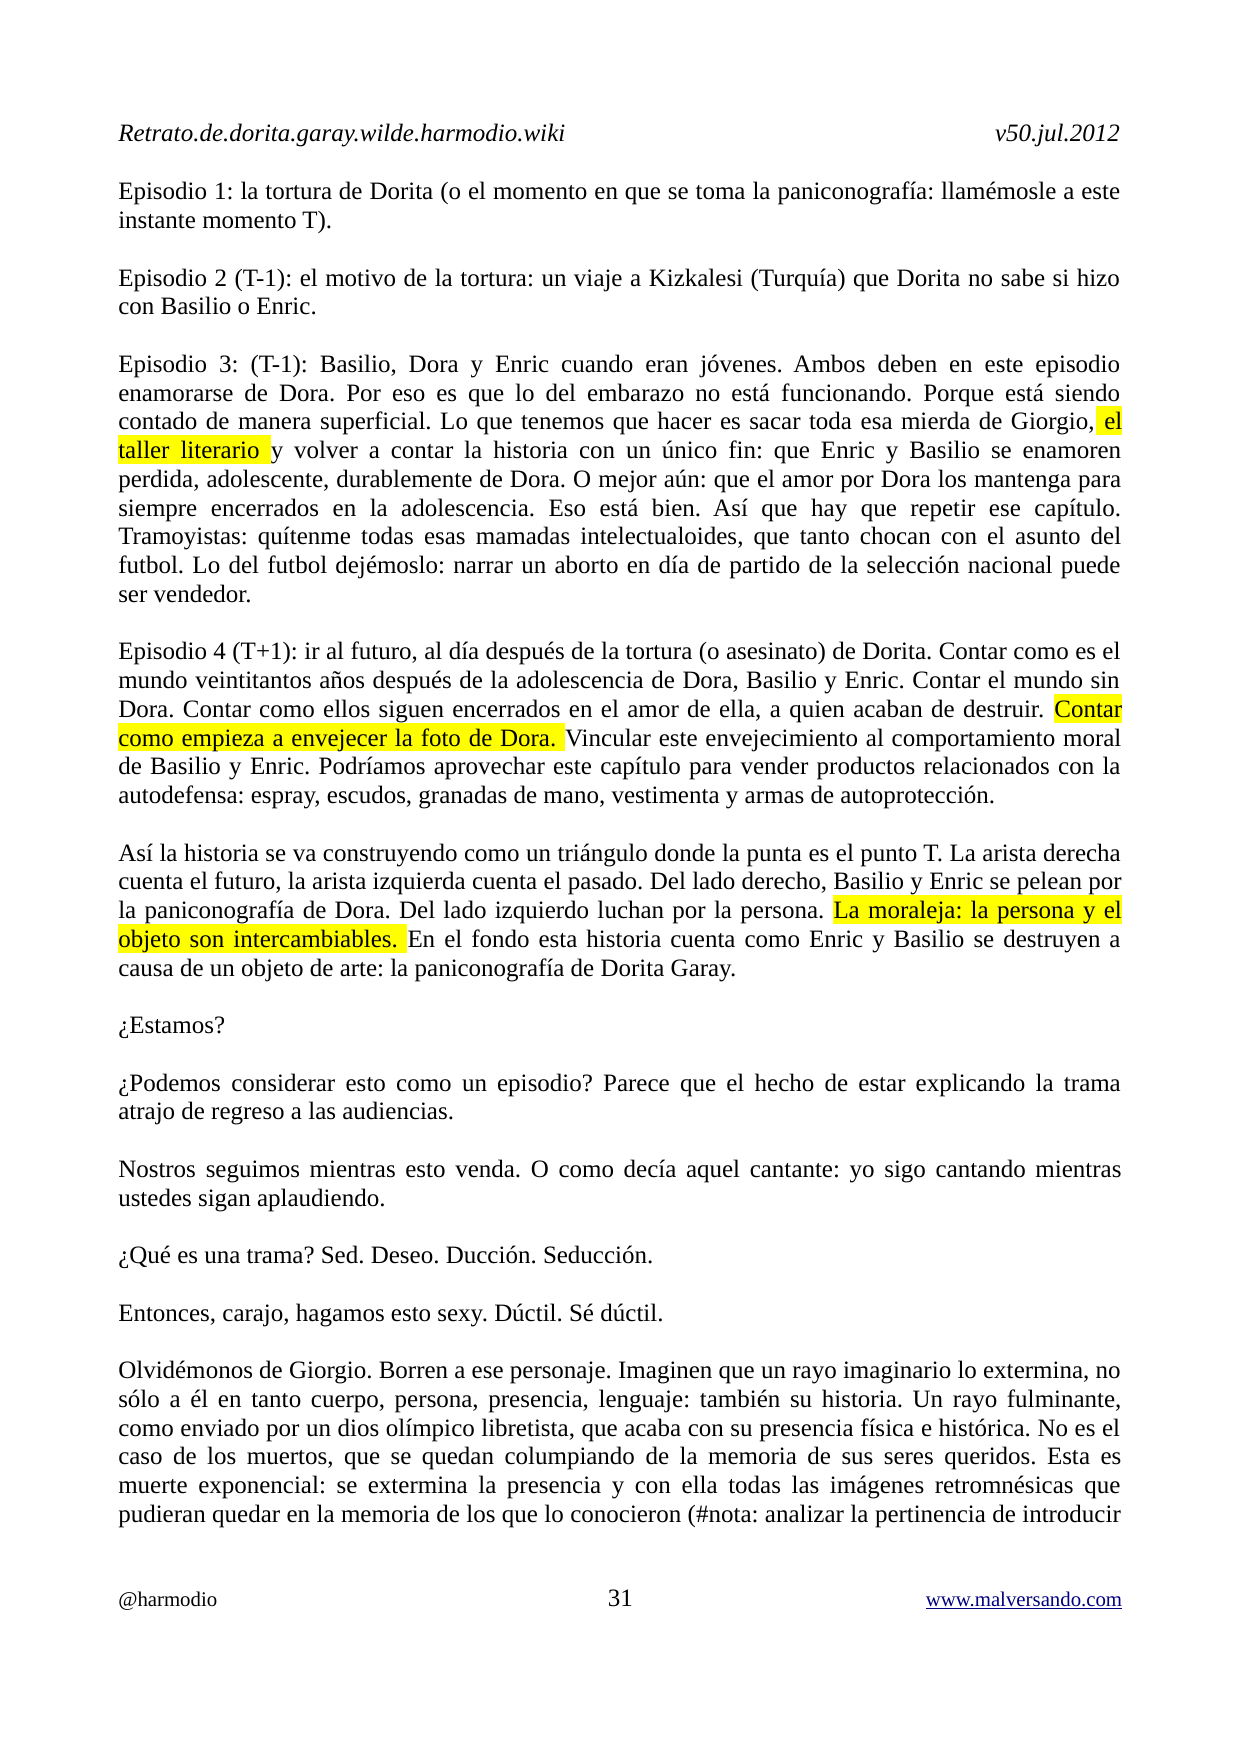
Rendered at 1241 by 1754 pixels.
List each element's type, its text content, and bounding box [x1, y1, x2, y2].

text Episodio 3: (T-1): Basilio, Dora y Enric cuando eran jóvenes. Ambos deben en este episodio enamorarse de Dora. Por eso es que lo del embarazo no está funcionando. Porque está siendo contado de manera superficial. Lo que tenemos que hacer es sacar toda esa mierda de Giorgio, el taller literario y volver a contar la historia con un único fin: que Enric y Basilio se enamoren perdida, adolescente, durablemente de Dora. O mejor aún: que el amor por Dora los mantenga para siempre encerrados en la adolescencia. Eso está bien. Así que hay que repetir ese capítulo. Tramoyistas: quítenme todas esas mamadas intelectualoides, que tanto chocan con el asunto del futbol. Lo del futbol dejémoslo: narrar un aborto en día de partido de la selección nacional puede ser vendedor. [118, 349, 1122, 608]
text Entonces, carajo, hagamos esto sexy. Dúctil. Sé dúctil. [118, 1298, 1122, 1326]
text Nostros seguimos mientras esto venda. O como decía aquel cantante: yo sigo cantando mientras ustedes sigan aplaudiendo. [118, 1154, 1122, 1211]
text Episodio 2 (T-1): el motivo de la tortura: un viaje a Kizkalesi (Turquía) que Dorita no sabe si hizo con Basilio o Enric. [118, 263, 1122, 320]
text ¿Estamos? [118, 1010, 1122, 1039]
text Así la historia se va construyendo como un triángulo donde la punta es el punto T. La arista derecha cuenta el futuro, la arista izquierda cuenta el pasado. Del lado derecho, Basilio y Enric se pelean por la paniconografía de Dora. Del lado izquierdo luchan por la persona. La moraleja: la persona y el objeto son intercambiables. En el fondo esta historia cuenta como Enric y Basilio se destruyen a causa de un objeto de arte: la paniconografía de Dorita Garay. [118, 838, 1122, 981]
text ¿Podemos considerar esto como un episodio? Parece que el hecho de estar explicando la trama atrajo de regreso a las audiencias. [118, 1068, 1122, 1125]
text Olvidémonos de Giorgio. Borren a ese personaje. Imaginen que un rayo imaginario lo extermina, no sólo a él en tanto cuerpo, persona, presencia, lenguaje: también su historia. Un rayo fulminante, como enviado por un dios olímpico libretista, que acaba con su presencia física e histórica. No es el caso de los muertos, que se quedan columpiando de la memoria de sus seres queridos. Esta es muerte exponencial: se extermina la presencia y con ella todas las imágenes retromnésicas que pudieran quedar en la memoria de los que lo conocieron (#nota: analizar la pertinencia de introducir [118, 1355, 1122, 1528]
text Episodio 1: la tortura de Dorita (o el momento en que se toma la paniconografía: llamémosle a este instante momento T). [118, 176, 1122, 234]
text ¿Qué es una trama? Sed. Deseo. Ducción. Seducción. [118, 1240, 1122, 1269]
text Episodio 4 (T+1): ir al futuro, al día después de la tortura (o asesinato) de Dorita. Contar como es el mundo veintitantos años después de la adolescencia de Dora, Basilio y Enric. Contar el mundo sin Dora. Contar como ellos siguen encerrados en el amor de ella, a quien acaban de destruir. Contar como empieza a envejecer la foto de Dora. Vincular este envejecimiento al comportamiento moral de Basilio y Enric. Podríamos aprovechar este capítulo para vender productos relacionados con la autodefensa: espray, escudos, granadas de mano, vestimenta y armas de autoprotección. [118, 636, 1122, 809]
